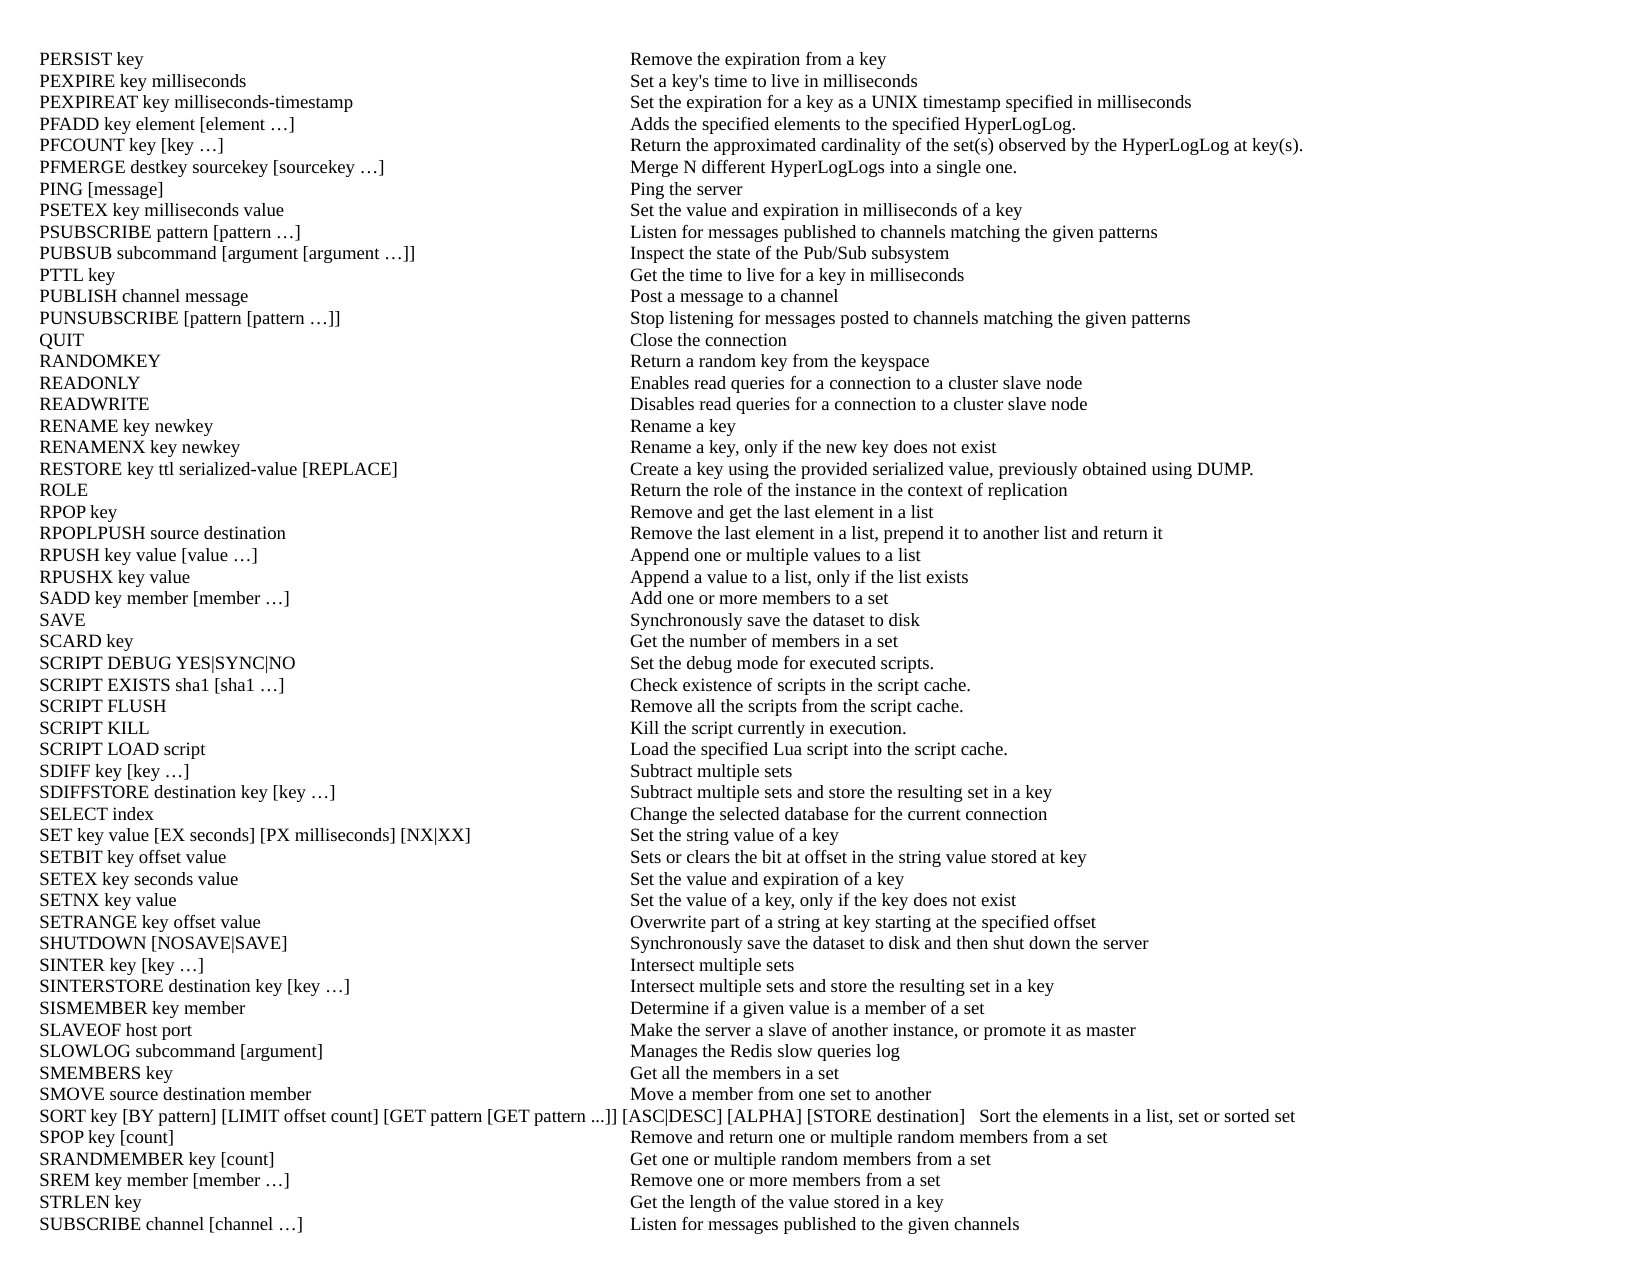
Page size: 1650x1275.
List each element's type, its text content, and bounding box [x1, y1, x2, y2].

text SPOP key [count] Remove and return one or multiple random members from a set [39, 1126, 1633, 1148]
text PSETEX key milliseconds value Set the value and expiration in milliseconds of a key [39, 199, 1633, 221]
text SETNX key value Set the value of a key, only if the key does not exist [39, 889, 1633, 911]
text PSUBSCRIBE pattern [pattern …] Listen for messages published to channels matching the given patterns [39, 221, 1633, 242]
text SCRIPT FLUSH Remove all the scripts from the script cache. [39, 695, 1633, 717]
text SUBSCRIBE channel [channel …] Listen for messages published to the given channels [39, 1212, 1633, 1234]
text SDIFF key [key …] Subtract multiple sets [39, 760, 1633, 781]
text SMEMBERS key Get all the members in a set [39, 1062, 1633, 1083]
text PFCOUNT key [key …] Return the approximated cardinality of the set(s) observed by the HyperLogLog at key(s). [39, 134, 1633, 156]
text SCRIPT LOAD script Load the specified Lua script into the script cache. [39, 738, 1633, 760]
text SELECT index Change the selected database for the current connection [39, 803, 1633, 824]
text PTTL key Get the time to live for a key in milliseconds [39, 264, 1633, 285]
text SDIFFSTORE destination key [key …] Subtract multiple sets and store the resulting set in a key [39, 781, 1633, 803]
text SETBIT key offset value Sets or clears the bit at offset in the string value stored at key [39, 846, 1633, 867]
text SLOWLOG subcommand [argument] Manages the Redis slow queries log [39, 1040, 1633, 1062]
text RENAMENX key newkey Rename a key, only if the new key does not exist [39, 436, 1633, 458]
text PUBLISH channel message Post a message to a channel [39, 285, 1633, 307]
text READWRITE Disables read queries for a connection to a cluster slave node [39, 393, 1633, 415]
text READONLY Enables read queries for a connection to a cluster slave node [39, 372, 1633, 393]
text PFADD key element [element …] Adds the specified elements to the specified HyperLogLog. [39, 113, 1633, 134]
text RPOPLPUSH source destination Remove the last element in a list, prepend it to another list and return it [39, 522, 1633, 544]
text SAVE Synchronously save the dataset to disk [39, 609, 1633, 630]
text SINTERSTORE destination key [key …] Intersect multiple sets and store the resulting set in a key [39, 975, 1633, 997]
text RANDOMKEY Return a random key from the keyspace [39, 350, 1633, 372]
text SET key value [EX seconds] [PX milliseconds] [NX|XX] Set the string value of a key [39, 824, 1633, 846]
text PUNSUBSCRIBE [pattern [pattern …]] Stop listening for messages posted to channels matching the given patterns [39, 307, 1633, 328]
text STRLEN key Get the length of the value stored in a key [39, 1191, 1633, 1212]
text SETRANGE key offset value Overwrite part of a string at key starting at the specified offset [39, 911, 1633, 932]
text PUBSUB subcommand [argument [argument …]] Inspect the state of the Pub/Sub subsystem [39, 242, 1633, 264]
text SRANDMEMBER key [count] Get one or multiple random members from a set [39, 1148, 1633, 1169]
text SCARD key Get the number of members in a set [39, 630, 1633, 652]
text PERSIST key Remove the expiration from a key [39, 48, 1633, 70]
text PEXPIREAT key milliseconds-timestamp Set the expiration for a key as a UNIX timestamp specified in milliseconds [39, 91, 1633, 113]
text SMOVE source destination member Move a member from one set to another [39, 1083, 1633, 1105]
text SREM key member [member …] Remove one or more members from a set [39, 1169, 1633, 1191]
text SLAVEOF host port Make the server a slave of another instance, or promote it as master [39, 1018, 1633, 1040]
text SETEX key seconds value Set the value and expiration of a key [39, 867, 1633, 889]
text SADD key member [member …] Add one or more members to a set [39, 587, 1633, 609]
text PFMERGE destkey sourcekey [sourcekey …] Merge N different HyperLogLogs into a single one. [39, 156, 1633, 177]
text RESTORE key ttl serialized-value [REPLACE] Create a key using the provided serialized value, previously obtained using DUMP. [39, 458, 1633, 479]
text RPUSH key value [value …] Append one or multiple values to a list [39, 544, 1633, 566]
text RPUSHX key value Append a value to a list, only if the list exists [39, 566, 1633, 587]
text SHUTDOWN [NOSAVE|SAVE] Synchronously save the dataset to disk and then shut down the server [39, 932, 1633, 954]
text RPOP key Remove and get the last element in a list [39, 501, 1633, 522]
text QUIT Close the connection [39, 328, 1633, 350]
text PING [message] Ping the server [39, 177, 1633, 199]
text PEXPIRE key milliseconds Set a key's time to live in milliseconds [39, 70, 1633, 91]
text SISMEMBER key member Determine if a given value is a member of a set [39, 997, 1633, 1018]
text SINTER key [key …] Intersect multiple sets [39, 954, 1633, 975]
text SCRIPT KILL Kill the script currently in execution. [39, 717, 1633, 738]
text SCRIPT DEBUG YES|SYNC|NO Set the debug mode for executed scripts. [39, 652, 1633, 673]
text ROLE Return the role of the instance in the context of replication [39, 479, 1633, 501]
text SCRIPT EXISTS sha1 [sha1 …] Check existence of scripts in the script cache. [39, 673, 1633, 695]
text SORT key [BY pattern] [LIMIT offset count] [GET pattern [GET pattern ...]] [ASC|DESC] [ALPHA] [STORE destination] Sort the elements in a list, set or sorted set [39, 1105, 1633, 1126]
text RENAME key newkey Rename a key [39, 415, 1633, 436]
